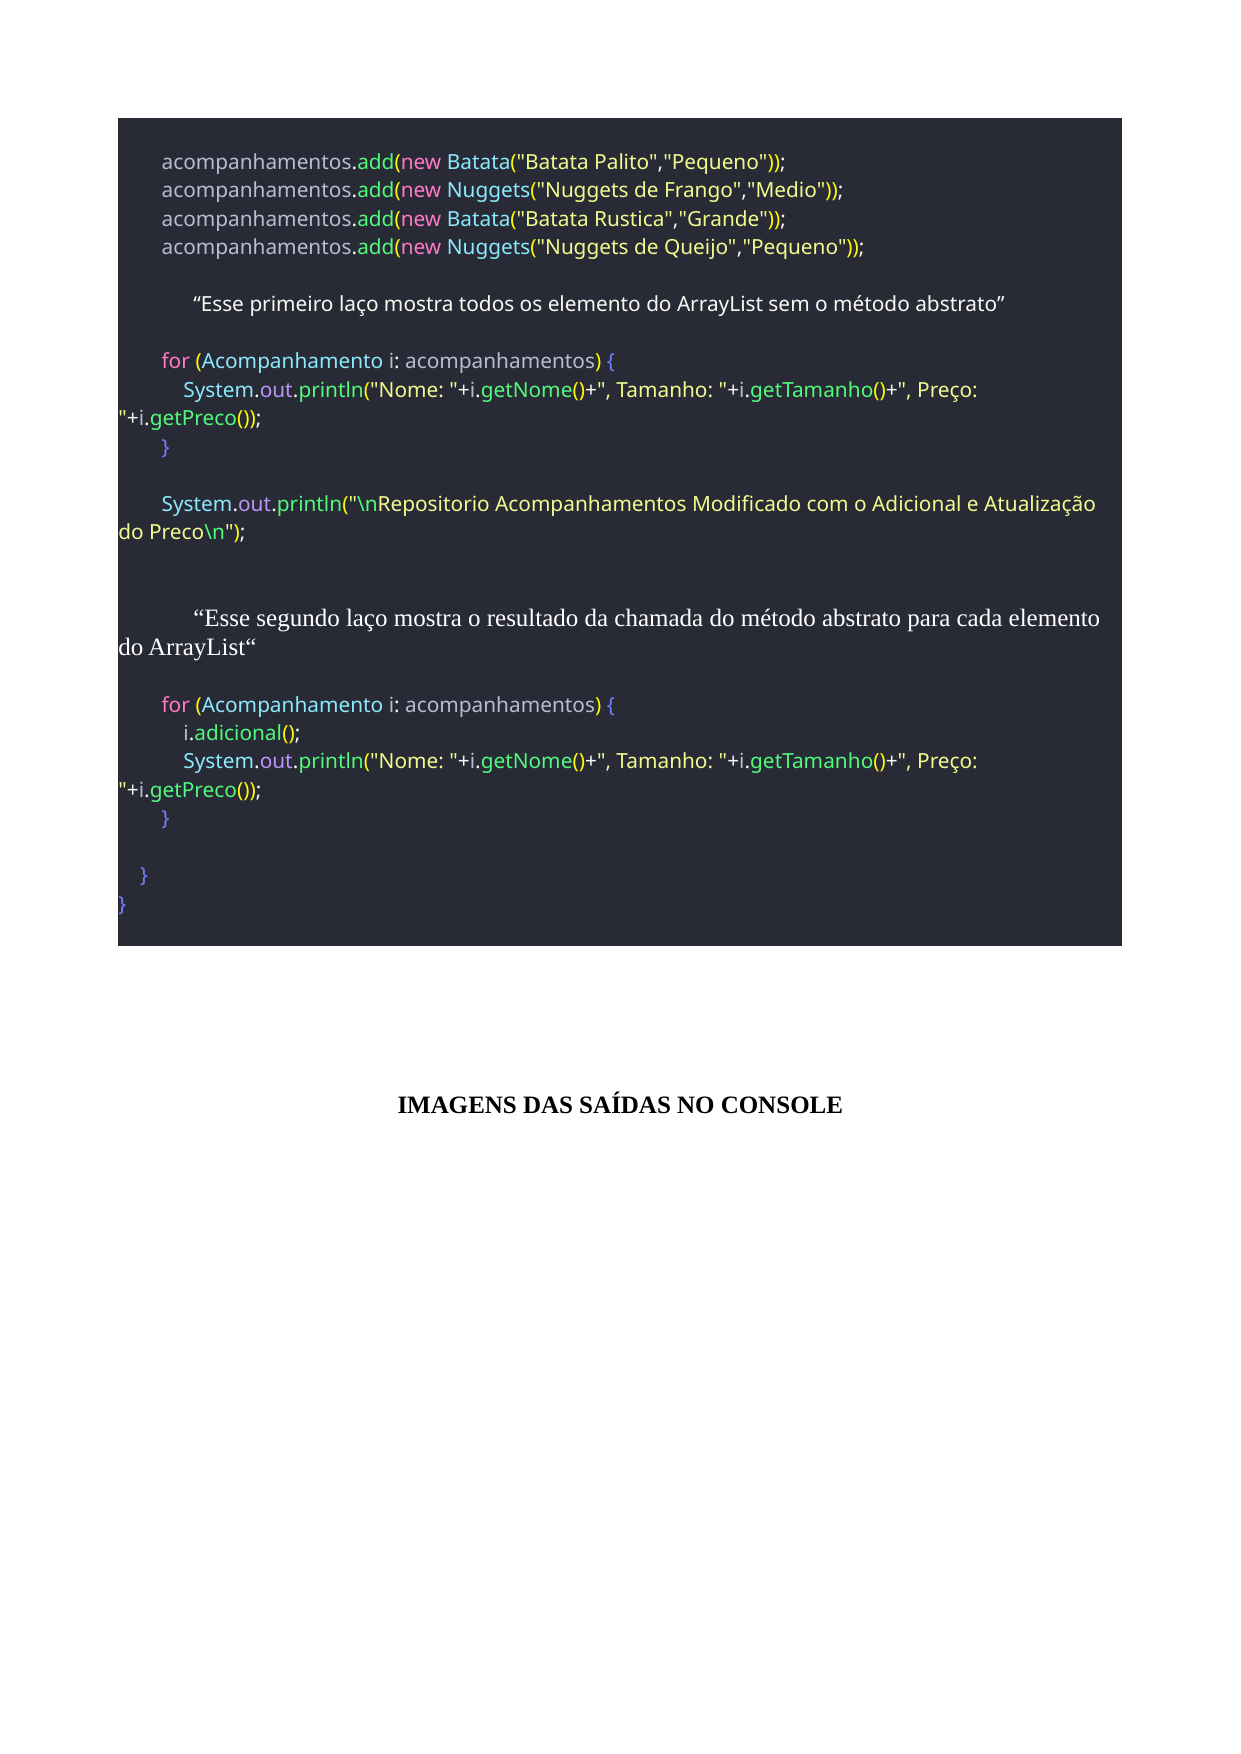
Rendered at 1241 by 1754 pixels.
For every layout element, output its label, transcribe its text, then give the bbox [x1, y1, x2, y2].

text “Esse primeiro laço mostra todos os elemento do ArrayList sem o método abstrato” for (Acompanhamento i: acompanhamentos) { System.out.println("Nome: "+i.getNome()+", Tamanho: "+i.getTamanho()+", Preço: "+i.getPreco()); } System.out.println("\nRepositorio Acompanhamentos Modificado com o Adicional e Atualização do Preco\n"); [118, 289, 1122, 575]
text for (Acompanhamento i: acompanhamentos) { i.adicional(); System.out.println("Nome: "+i.getNome()+", Tamanho: "+i.getTamanho()+", Preço: "+i.getPreco()); } } } [118, 661, 1122, 946]
text IMAGENS DAS SAÍDAS NO CONSOLE [118, 1090, 1122, 1119]
text “Esse segundo laço mostra o resultado da chamada do método abstrato para cada elemento do ArrayList“ [118, 603, 1122, 661]
text acompanhamentos.add(new Batata("Batata Palito","Pequeno")); acompanhamentos.add(new Nuggets("Nuggets de Frango","Medio")); acompanhamentos.add(new Batata("Batata Rustica","Grande")); acompanhamentos.add(new Nuggets("Nuggets de Queijo","Pequeno")); [118, 118, 1122, 261]
